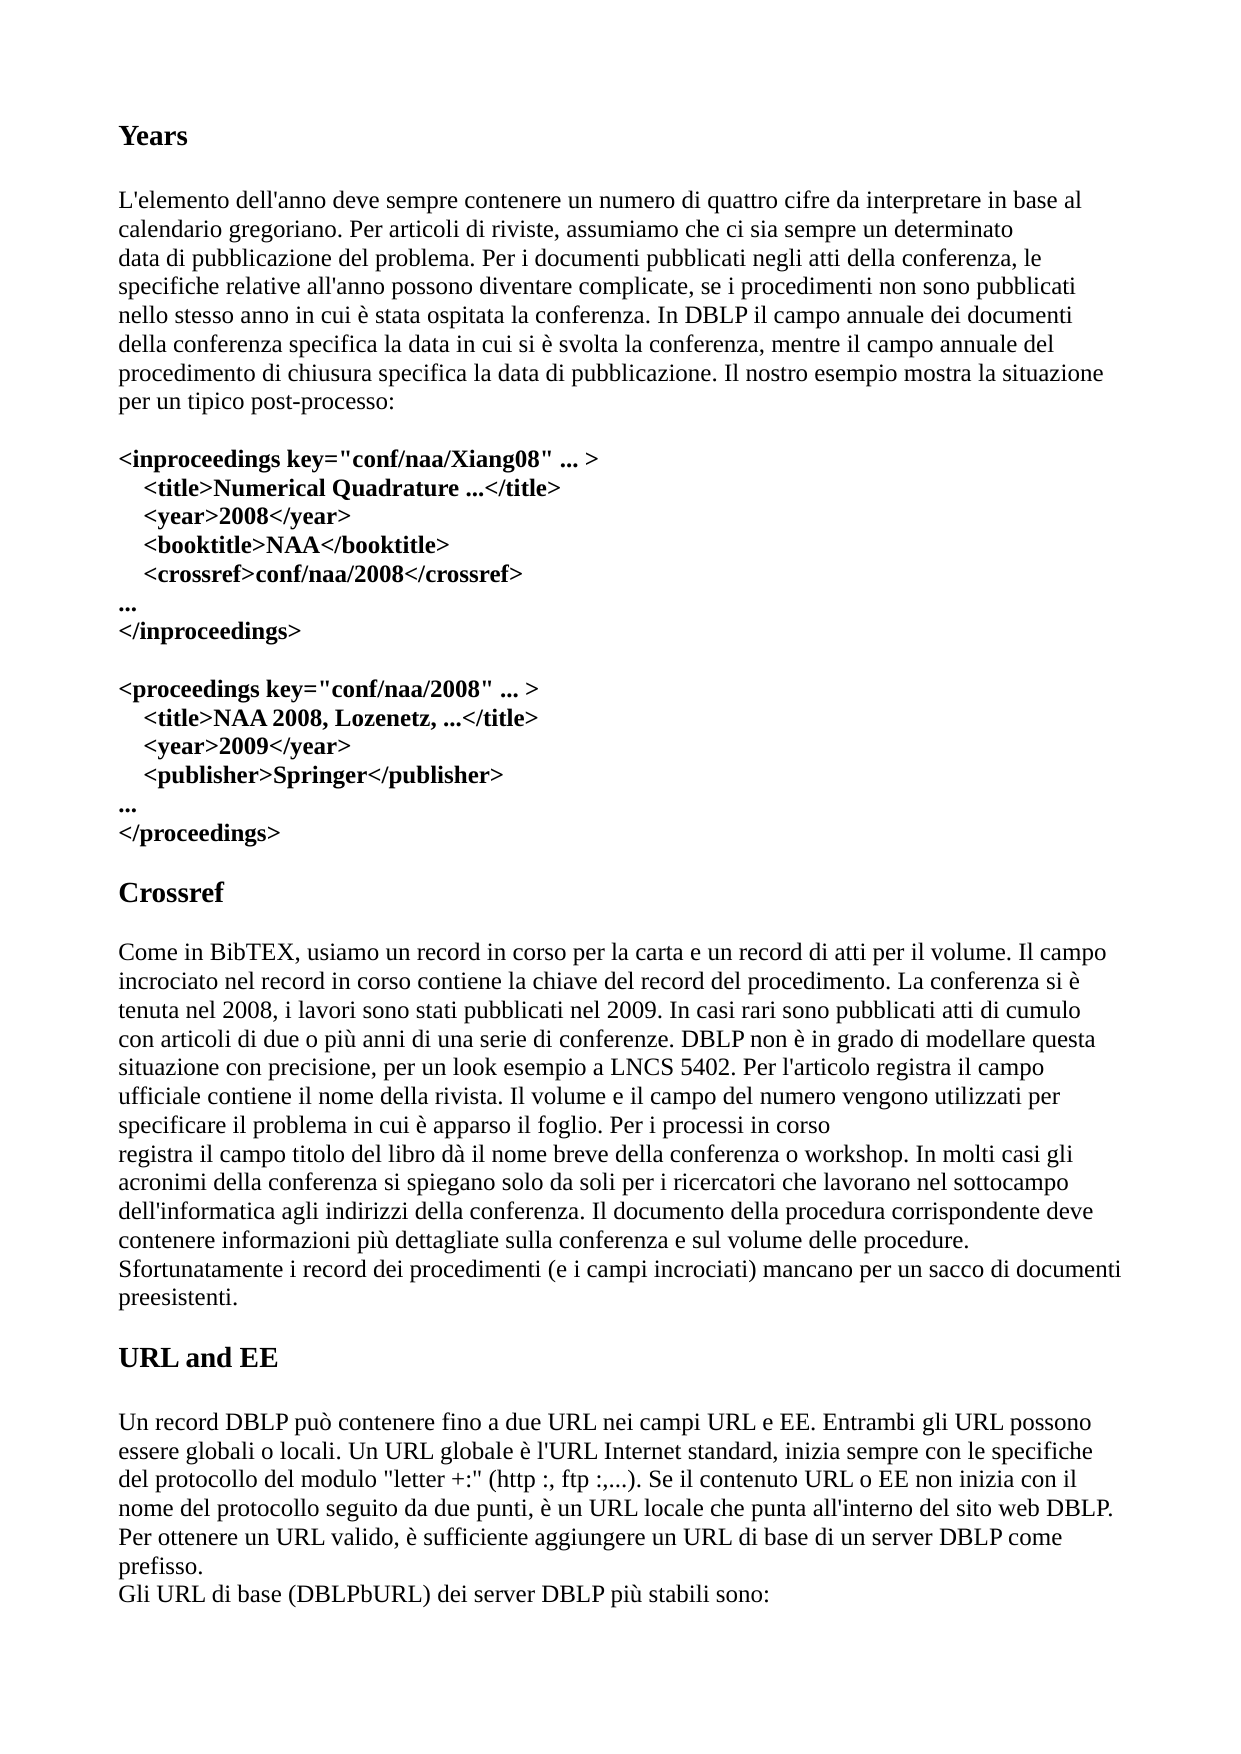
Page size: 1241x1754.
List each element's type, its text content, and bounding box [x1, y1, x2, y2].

text <year>2008</year> [118, 501, 1122, 530]
text <title>Numerical Quadrature ...</title> [118, 473, 1122, 501]
text Gli URL di base (DBLPbURL) dei server DBLP più stabili sono: [118, 1579, 1122, 1608]
text Un record DBLP può contenere fino a due URL nei campi URL e EE. Entrambi gli URL possono essere globali o locali. Un URL globale è l'URL Internet standard, inizia sempre con le specifiche del protocollo del modulo "letter +:" (http :, ftp :,...). Se il contenuto URL o EE non inizia con il nome del protocollo seguito da due punti, è un URL locale che punta all'interno del sito web DBLP. Per ottenere un URL valido, è sufficiente aggiungere un URL di base di un server DBLP come prefisso. [118, 1407, 1122, 1579]
text URL and EE [118, 1340, 1122, 1373]
text <proceedings key="conf/naa/2008" ... > [118, 674, 1122, 703]
text ... [118, 789, 1122, 818]
text <year>2009</year> [118, 731, 1122, 760]
text </inproceedings> [118, 616, 1122, 645]
text registra il campo titolo del libro dà il nome breve della conferenza o workshop. In molti casi gli acronimi della conferenza si spiegano solo da soli per i ricercatori che lavorano nel sottocampo dell'informatica agli indirizzi della conferenza. Il documento della procedura corrispondente deve contenere informazioni più dettagliate sulla conferenza e sul volume delle procedure. Sfortunatamente i record dei procedimenti (e i campi incrociati) mancano per un sacco di documenti preesistenti. [118, 1139, 1122, 1311]
text Years [118, 118, 1122, 152]
text <crossref>conf/naa/2008</crossref> [118, 559, 1122, 588]
text <title>NAA 2008, Lozenetz, ...</title> [118, 703, 1122, 731]
text Come in BibTEX, usiamo un record in corso per la carta e un record di atti per il volume. Il campo incrociato nel record in corso contiene la chiave del record del procedimento. La conferenza si è tenuta nel 2008, i lavori sono stati pubblicati nel 2009. In casi rari sono pubblicati atti di cumulo con articoli di due o più anni di una serie di conferenze. DBLP non è in grado di modellare questa situazione con precisione, per un look esempio a LNCS 5402. Per l'articolo registra il campo ufficiale contiene il nome della rivista. Il volume e il campo del numero vengono utilizzati per specificare il problema in cui è apparso il foglio. Per i processi in corso [118, 937, 1122, 1139]
text </proceedings> [118, 818, 1122, 846]
text <booktitle>NAA</booktitle> [118, 530, 1122, 559]
text Crossref [118, 875, 1122, 909]
text <publisher>Springer</publisher> [118, 760, 1122, 789]
text data di pubblicazione del problema. Per i documenti pubblicati negli atti della conferenza, le specifiche relative all'anno possono diventare complicate, se i procedimenti non sono pubblicati nello stesso anno in cui è stata ospitata la conferenza. In DBLP il campo annuale dei documenti della conferenza specifica la data in cui si è svolta la conferenza, mentre il campo annuale del procedimento di chiusura specifica la data di pubblicazione. Il nostro esempio mostra la situazione per un tipico post-processo: [118, 243, 1122, 415]
text ... [118, 588, 1122, 616]
text <inproceedings key="conf/naa/Xiang08" ... > [118, 444, 1122, 473]
text L'elemento dell'anno deve sempre contenere un numero di quattro cifre da interpretare in base al calendario gregoriano. Per articoli di riviste, assumiamo che ci sia sempre un determinato [118, 185, 1122, 243]
